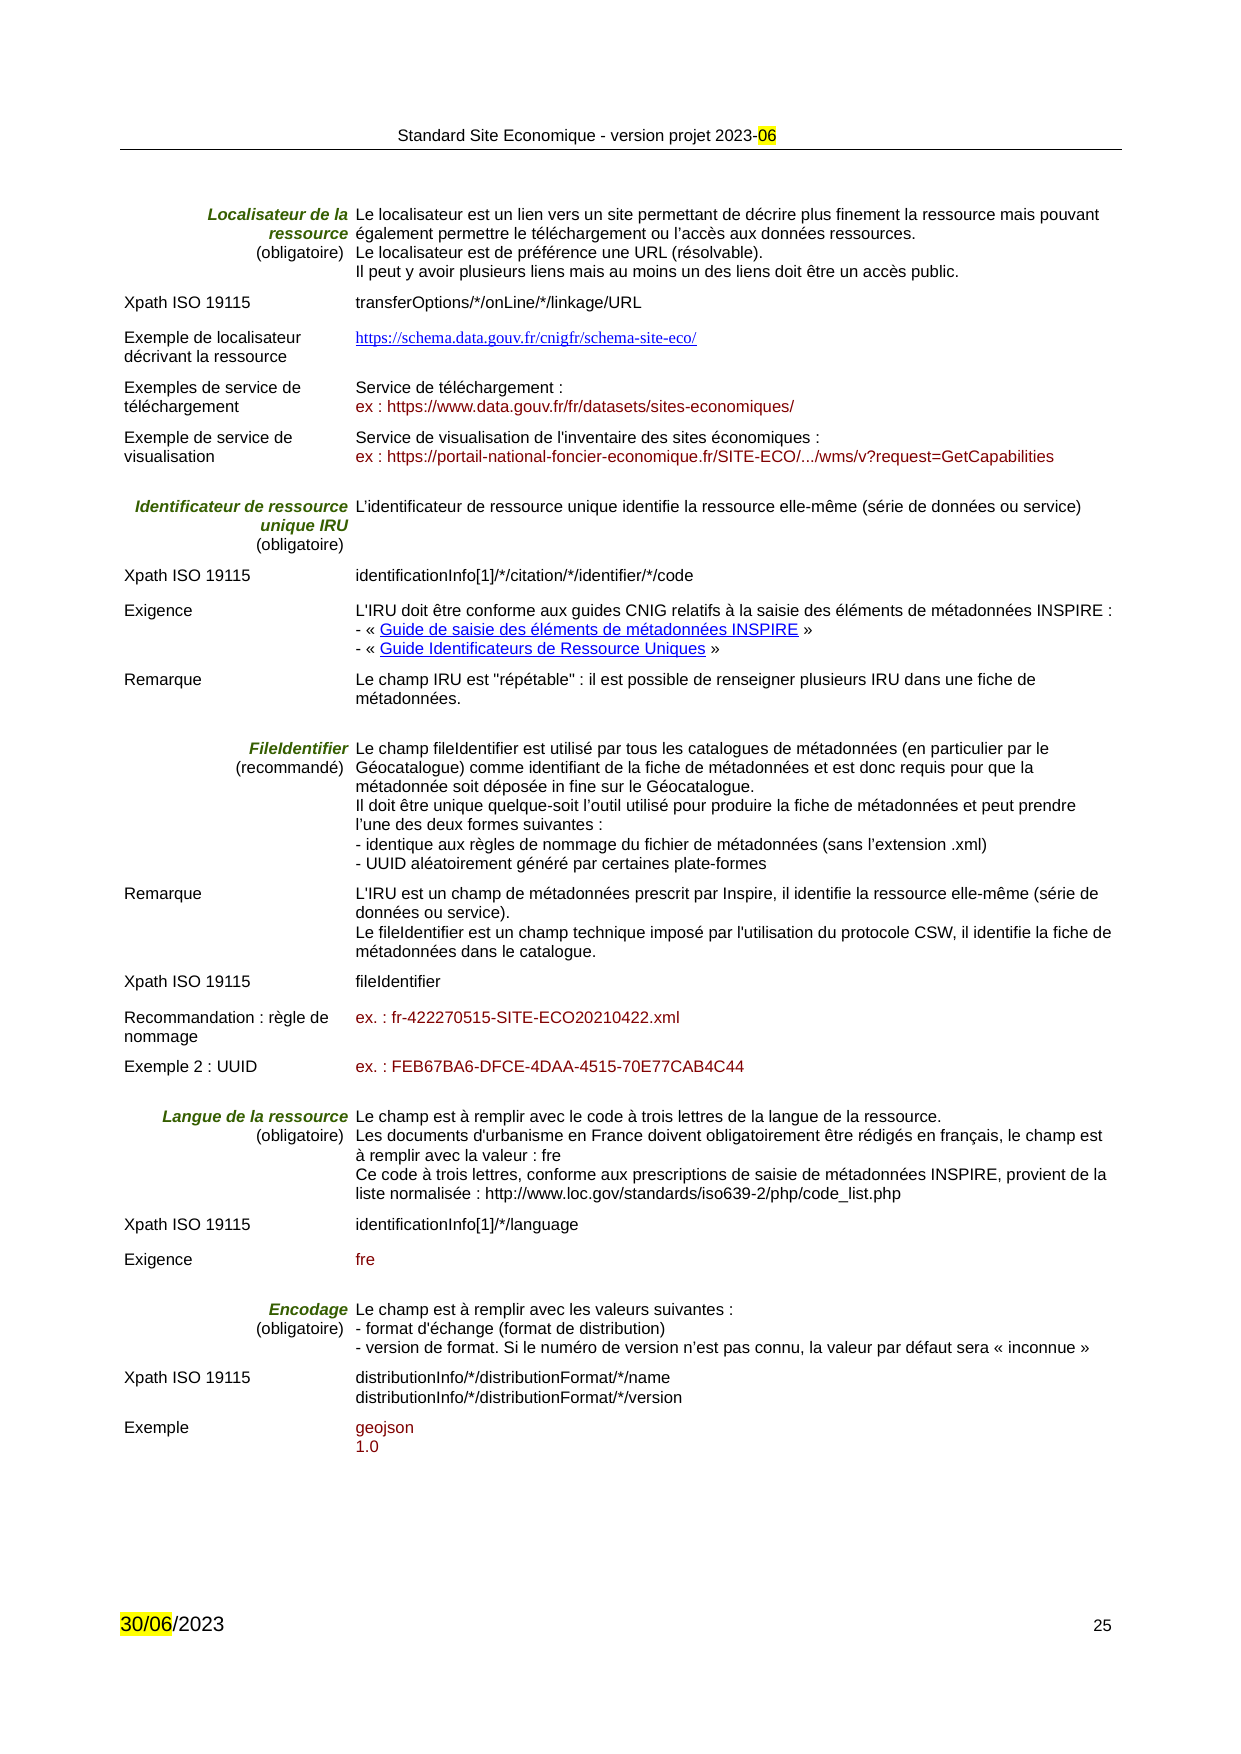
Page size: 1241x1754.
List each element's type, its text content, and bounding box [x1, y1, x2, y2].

table_header Le localisateur est un lien vers un site permettant de décrire plus finement la ressource mais pouvant également permettre le téléchargement ou l’accès aux données ressources. Le localisateur est de préférence une URL (résolvable). Il peut y avoir plusieurs liens mais au moins un des liens doit être un accès public. [355, 199, 1122, 287]
table_cell ex. : FEB67BA6-DFCE-4DAA-4515-70E77CAB4C44 [355, 1052, 1122, 1082]
table_cell Exemple de service de visualisation [118, 422, 355, 472]
table_cell Exigence [118, 595, 355, 664]
table_header FileIdentifier (recommandé) [118, 733, 355, 878]
table_cell Service de visualisation de l'inventaire des sites économiques : ex : https://portail-national-foncier-economique.fr/SITE-ECO/.../wms/v?request=GetCapabilities [355, 422, 1122, 472]
table_cell identificationInfo[1]/*/language [355, 1209, 1122, 1244]
table_cell Xpath ISO 19115 [118, 1363, 355, 1412]
table_header Le champ est à remplir avec le code à trois lettres de la langue de la ressource. Les documents d'urbanisme en France doivent obligatoirement être rédigés en français, le champ est à remplir avec la valeur : fre Ce code à trois lettres, conforme aux prescriptions de saisie de métadonnées INSPIRE, provient de la liste normalisée : http://www.loc.gov/standards/iso639-2/php/code_list.php [355, 1101, 1122, 1209]
table_cell distributionInfo/*/distributionFormat/*/name distributionInfo/*/distributionFormat/*/version [355, 1363, 1122, 1412]
table_cell Service de téléchargement : ex : https://www.data.gouv.fr/fr/datasets/sites-economiques/ [355, 372, 1122, 422]
table_cell Xpath ISO 19115 [118, 967, 355, 1002]
table_cell geojson 1.0 [355, 1413, 1122, 1462]
table_header Identificateur de ressource unique IRU (obligatoire) [118, 491, 355, 560]
table_cell ex. : fr-422270515-SITE-ECO20210422.xml [355, 1002, 1122, 1052]
table_cell identificationInfo[1]/*/citation/*/identifier/*/code [355, 560, 1122, 595]
table_header L’identificateur de ressource unique identifie la ressource elle-même (série de données ou service) [355, 491, 1122, 560]
table_cell Xpath ISO 19115 [118, 287, 355, 322]
table_cell Xpath ISO 19115 [118, 560, 355, 595]
table_cell Xpath ISO 19115 [118, 1209, 355, 1244]
table_cell Exemple 2 : UUID [118, 1052, 355, 1082]
table_cell Exigence [118, 1244, 355, 1274]
table_header Le champ est à remplir avec les valeurs suivantes : - format d'échange (format de distribution) - version de format. Si le numéro de version n’est pas connu, la valeur par défaut sera « inconnue » [355, 1294, 1122, 1363]
table_cell Recommandation : règle de nommage [118, 1002, 355, 1052]
table_cell L'IRU doit être conforme aux guides CNIG relatifs à la saisie des éléments de métadonnées INSPIRE : - « Guide de saisie des éléments de métadonnées INSPIRE » - « Guide Identificateurs de Ressource Uniques » [355, 595, 1122, 664]
table_header Encodage (obligatoire) [118, 1294, 355, 1363]
table_cell transferOptions/*/onLine/*/linkage/URL [355, 287, 1122, 322]
table_cell fileIdentifier [355, 967, 1122, 1002]
table_cell Exemples de service de téléchargement [118, 372, 355, 422]
table_cell Le champ IRU est "répétable" : il est possible de renseigner plusieurs IRU dans une fiche de métadonnées. [355, 664, 1122, 714]
table_cell fre [355, 1244, 1122, 1274]
table_cell Exemple de localisateur décrivant la ressource [118, 322, 355, 372]
table_header Localisateur de la ressource (obligatoire) [118, 199, 355, 287]
table_header Le champ fileIdentifier est utilisé par tous les catalogues de métadonnées (en particulier par le Géocatalogue) comme identifiant de la fiche de métadonnées et est donc requis pour que la métadonnée soit déposée in fine sur le Géocatalogue. Il doit être unique quelque-soit l’outil utilisé pour produire la fiche de métadonnées et peut prendre l’une des deux formes suivantes : - identique aux règles de nommage du fichier de métadonnées (sans l’extension .xml) - UUID aléatoirement généré par certaines plate-formes [355, 733, 1122, 878]
table_header Langue de la ressource (obligatoire) [118, 1101, 355, 1209]
table_cell Remarque [118, 664, 355, 714]
table_cell https://schema.data.gouv.fr/cnigfr/schema-site-eco/ [355, 322, 1122, 372]
table_cell L'IRU est un champ de métadonnées prescrit par Inspire, il identifie la ressource elle-même (série de données ou service). Le fileIdentifier est un champ technique imposé par l'utilisation du protocole CSW, il identifie la fiche de métadonnées dans le catalogue. [355, 879, 1122, 967]
table_cell Remarque [118, 879, 355, 967]
table_cell Exemple [118, 1413, 355, 1462]
